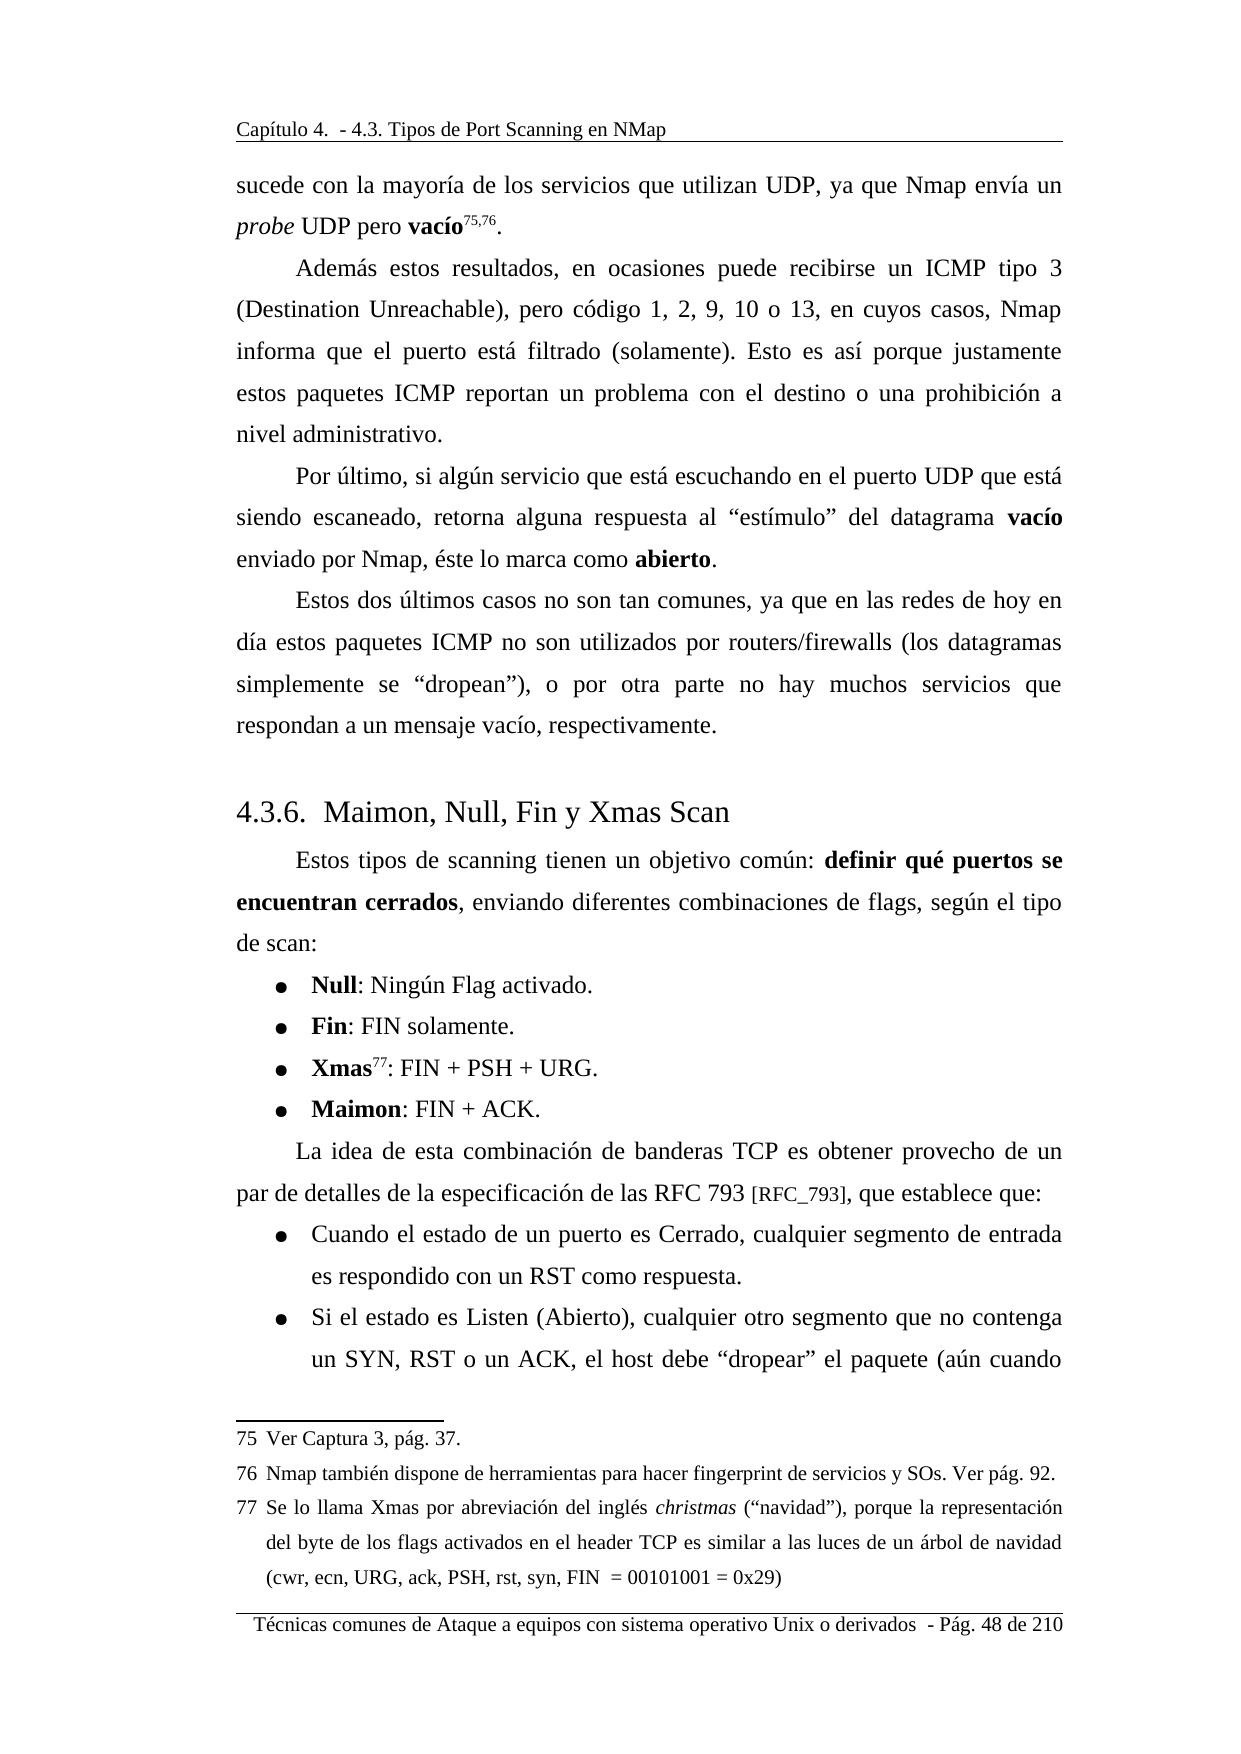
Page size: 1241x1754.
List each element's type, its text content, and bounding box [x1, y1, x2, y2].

text Ver Captura 3, pág. 37. [236, 1427, 1063, 1450]
text Nmap también dispone de herramientas para hacer fingerprint de servicios y SOs. Ver pág. 92. [236, 1461, 1063, 1484]
text Estos dos últimos casos no son tan comunes, ya que en las redes de hoy en día estos paquetes ICMP no son utilizados por routers/firewalls (los datagramas simplemente se “dropean”), o por otra parte no hay muchos servicios que respondan a un mensaje vacío, respectivamente. [236, 587, 1063, 739]
subtitle Maimon, Null, Fin y Xmas Scan [236, 794, 1063, 829]
list Fin: FIN solamente. [274, 1012, 1063, 1040]
list Cuando el estado de un puerto es Cerrado, cualquier segmento de entrada es respondido con un RST como respuesta. [274, 1220, 1063, 1289]
text La idea de esta combinación de banderas TCP es obtener provecho de un par de detalles de la especificación de las RFC 793 [RFC_793], que establece que: [236, 1137, 1063, 1206]
list Maimon: FIN + ACK. [274, 1096, 1063, 1123]
text Además estos resultados, en ocasiones puede recibirse un ICMP tipo 3 (Destination Unreachable), pero código 1, 2, 9, 10 o 13, en cuyos casos, Nmap informa que el puerto está filtrado (solamente). Esto es así porque justamente estos paquetes ICMP reportan un problema con el destino o una prohibición a nivel administrativo. [236, 254, 1063, 448]
list Se lo llama Xmas por abreviación del inglés christmas (“navidad”), porque la representación del byte de los flags activados en el header TCP es similar a las luces de un árbol de navidad (cwr, ecn, URG, ack, PSH, rst, syn, FIN = 00101001 = 0x29) [236, 1496, 1063, 1589]
text Estos tipos de scanning tienen un objetivo común: definir qué puertos se encuentran cerrados, enviando diferentes combinaciones de flags, según el tipo de scan: [236, 846, 1063, 957]
list Xmas: FIN + PSH + URG. [274, 1054, 1063, 1082]
list Null: Ningún Flag activado. [274, 971, 1063, 999]
list Si el estado es Listen (Abierto), cualquier otro segmento que no contenga un SYN, RST o un ACK, el host debe “dropear” el paquete (aún cuando [274, 1303, 1063, 1373]
text Por último, si algún servicio que está escuchando en el puerto UDP que está siendo escaneado, retorna alguna respuesta al “estímulo” del datagrama vacío enviado por Nmap, éste lo marca como abierto. [236, 462, 1063, 573]
text sucede con la mayoría de los servicios que utilizan UDP, ya que Nmap envía un probe UDP pero vacío,. [236, 171, 1063, 240]
